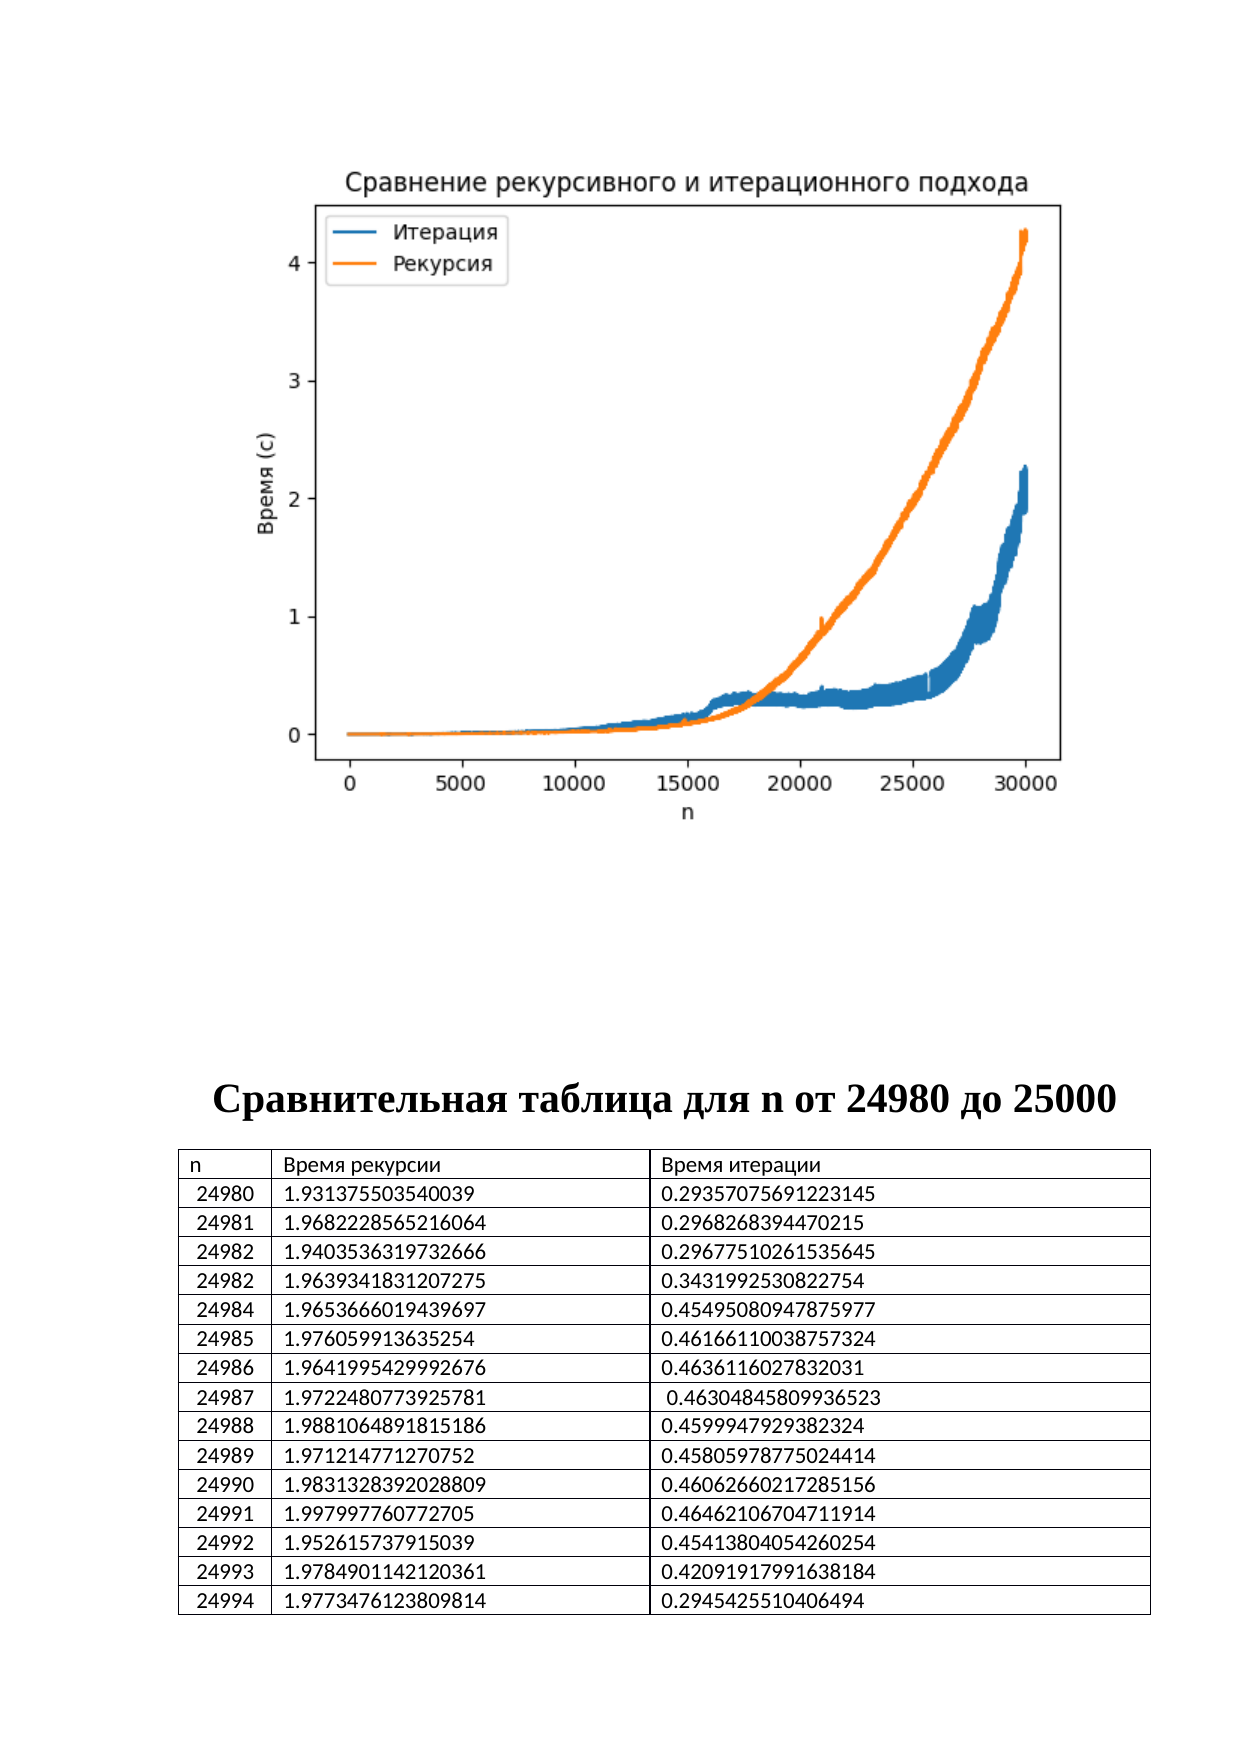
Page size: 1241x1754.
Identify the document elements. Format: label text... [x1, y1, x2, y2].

table_cell 24981 [179, 1208, 271, 1236]
table_cell 0.45413804054260254 [651, 1528, 1150, 1556]
table_cell 24986 [179, 1354, 271, 1382]
table_cell 1.9653666019439697 [272, 1295, 649, 1323]
table_cell 24991 [179, 1499, 271, 1527]
table_cell 24989 [179, 1441, 271, 1469]
table_cell 1.931375503540039 [272, 1179, 649, 1207]
table_cell 1.997997760772705 [272, 1499, 649, 1527]
table_cell 1.952615737915039 [272, 1528, 649, 1556]
table_cell 1.9403536319732666 [272, 1237, 649, 1265]
table_cell 24982 [179, 1266, 271, 1294]
table_cell 1.9639341831207275 [272, 1266, 649, 1294]
table_cell 24984 [179, 1295, 271, 1323]
table_cell 24985 [179, 1325, 271, 1352]
table_cell 24987 [179, 1383, 271, 1411]
table_cell 0.45495080947875977 [651, 1295, 1150, 1323]
table_cell 24992 [179, 1528, 271, 1556]
table_cell 0.46462106704711914 [651, 1499, 1150, 1527]
table_cell 1.9831328392028809 [272, 1470, 649, 1498]
table_cell 0.29677510261535645 [651, 1237, 1150, 1265]
table_header n [179, 1150, 271, 1178]
table_cell 1.976059913635254 [272, 1325, 649, 1352]
table_cell 24994 [179, 1586, 271, 1614]
table_cell 0.4599947929382324 [651, 1412, 1150, 1440]
table_cell 0.45805978775024414 [651, 1441, 1150, 1469]
table_cell 0.29357075691223145 [651, 1179, 1150, 1207]
table_cell 24980 [179, 1179, 271, 1207]
table_header Время рекурсии [272, 1150, 649, 1178]
table_cell 0.46304845809936523 [651, 1383, 1150, 1411]
table_cell 0.3431992530822754 [651, 1266, 1150, 1294]
table_cell 1.9784901142120361 [272, 1557, 649, 1585]
text Сравнительная таблица для n от 24980 до 25000 [177, 1073, 1152, 1121]
table_cell 24982 [179, 1237, 271, 1265]
picture [195, 118, 1156, 839]
table_cell 0.46062660217285156 [651, 1470, 1150, 1498]
table_cell 24990 [179, 1470, 271, 1498]
table_cell 1.9722480773925781 [272, 1383, 649, 1411]
table_cell 1.971214771270752 [272, 1441, 649, 1469]
table_header Время итерации [651, 1150, 1150, 1178]
table_cell 1.9773476123809814 [272, 1586, 649, 1614]
table_cell 0.46166110038757324 [651, 1325, 1150, 1352]
table_cell 0.2968268394470215 [651, 1208, 1150, 1236]
table_cell 1.9682228565216064 [272, 1208, 649, 1236]
table_cell 24993 [179, 1557, 271, 1585]
table_cell 0.42091917991638184 [651, 1557, 1150, 1585]
table_cell 1.9641995429992676 [272, 1354, 649, 1382]
table_cell 0.2945425510406494 [651, 1586, 1150, 1614]
table_cell 24988 [179, 1412, 271, 1440]
table_cell 0.4636116027832031 [651, 1354, 1150, 1382]
table_cell 1.9881064891815186 [272, 1412, 649, 1440]
